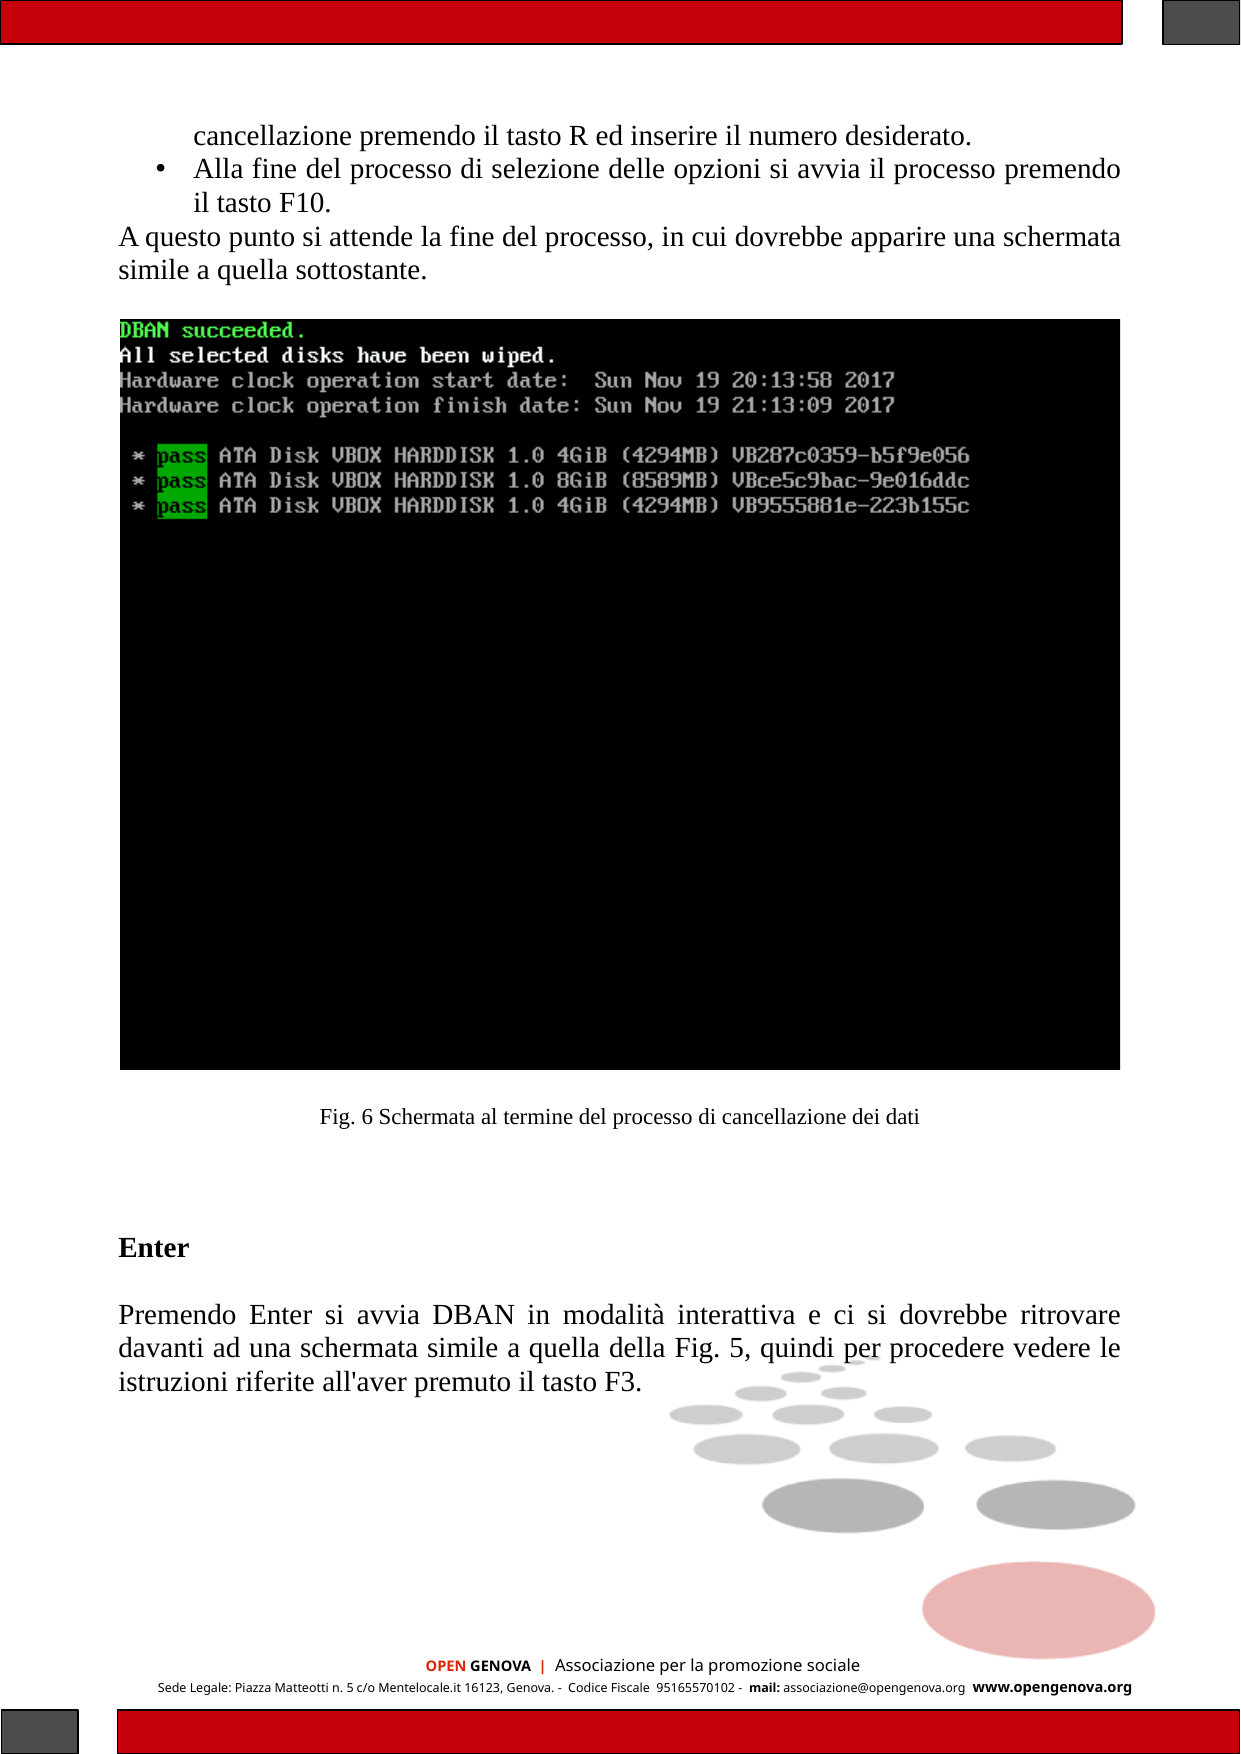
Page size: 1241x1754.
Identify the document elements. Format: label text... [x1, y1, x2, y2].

text A questo punto si attende la fine del processo, in cui dovrebbe apparire una schermata simile a quella sottostante. [118, 219, 1122, 286]
text Enter [118, 1230, 1122, 1263]
picture [815, 1344, 821, 1356]
text Premendo Enter si avvia DBAN in modalità interattiva e ci si dovrebbe ritrovare davanti ad una schermata simile a quella della Fig. 5, quindi per procedere vedere le istruzioni riferite all'aver premuto il tasto F3. [118, 1297, 1122, 1398]
picture [658, 1340, 1185, 1684]
picture [958, 1344, 964, 1356]
list Alla fine del processo di selezione delle opzioni si avvia il processo premendo il tasto F10. [156, 152, 1122, 219]
list cancellazione premendo il tasto R ed inserire il numero desiderato. [156, 118, 1122, 152]
picture [1044, 1344, 1050, 1356]
text Fig. 6 Schermata al termine del processo di cancellazione dei dati [118, 1103, 1122, 1129]
picture [120, 319, 1121, 1070]
